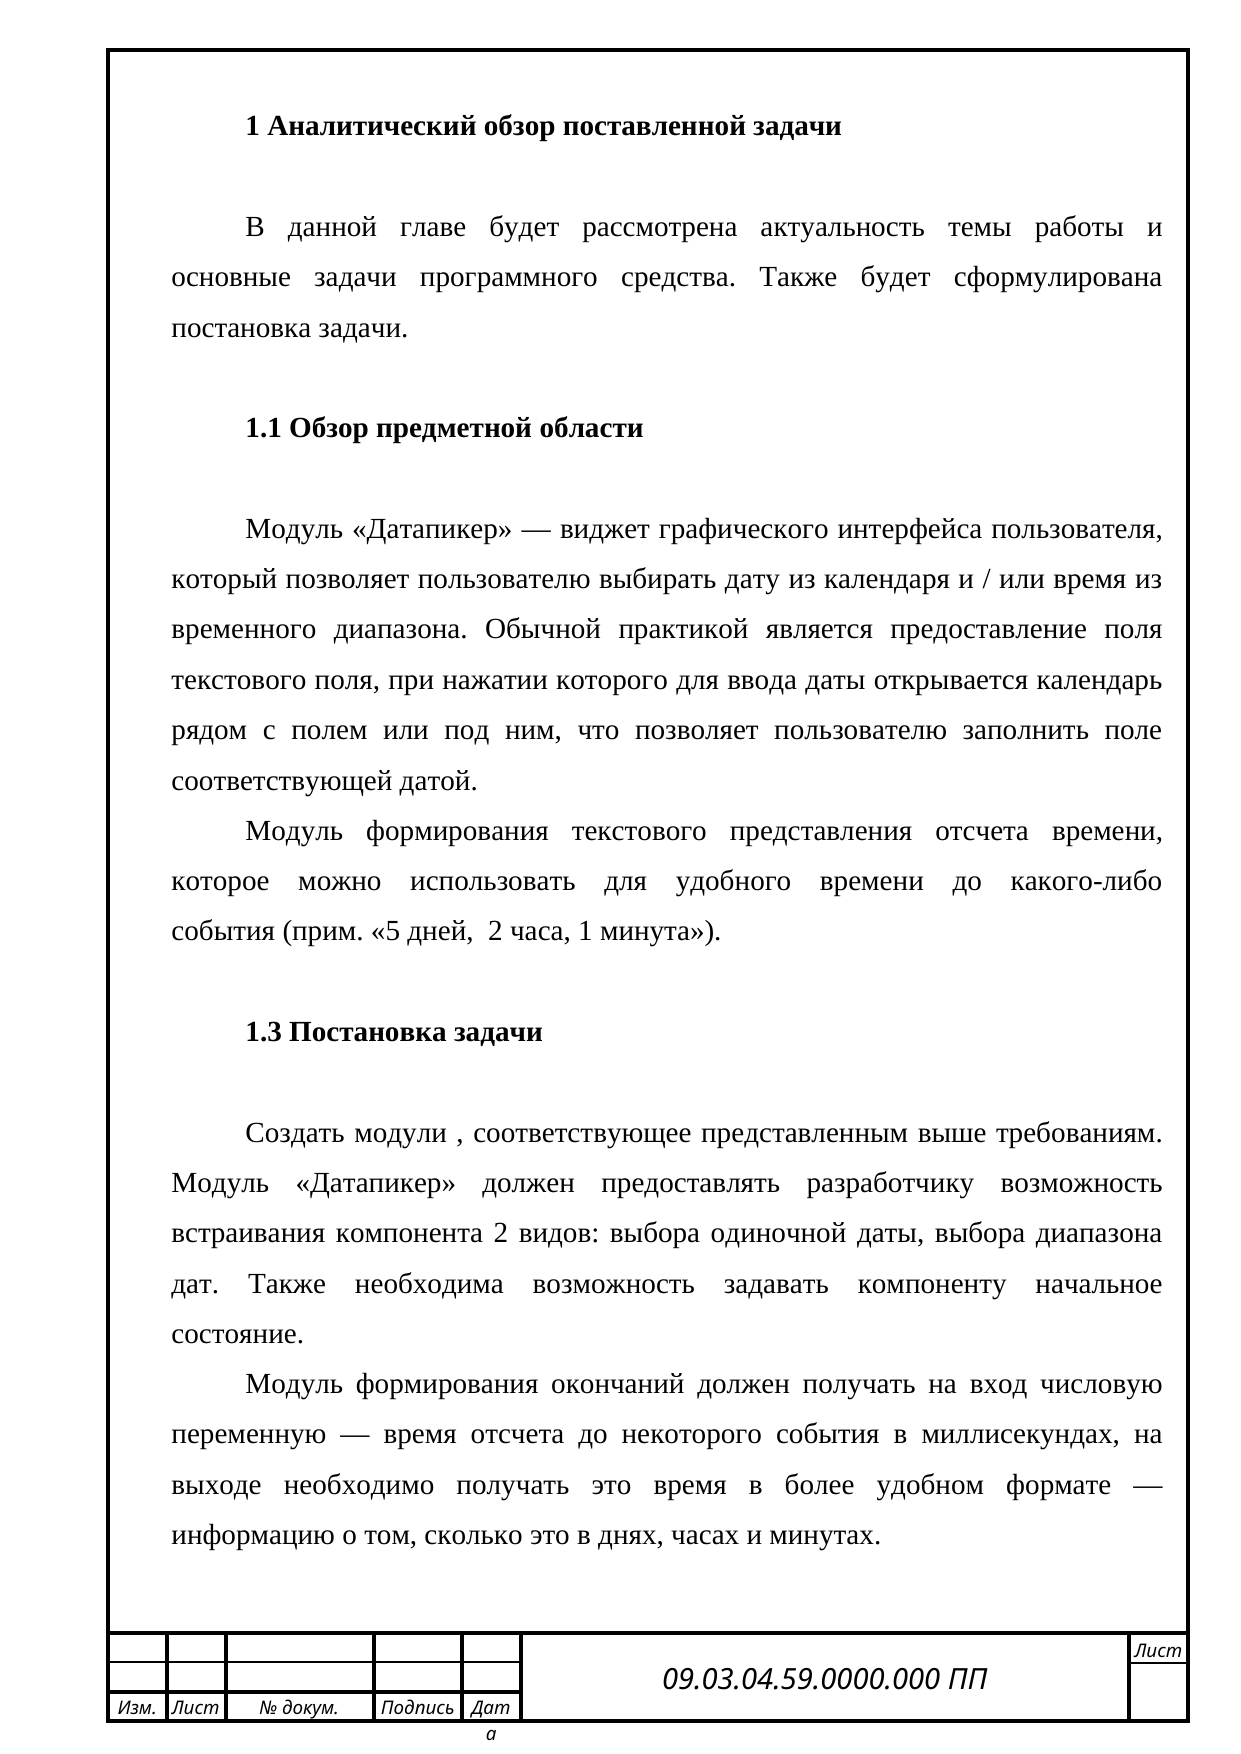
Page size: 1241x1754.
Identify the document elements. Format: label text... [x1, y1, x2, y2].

text Модуль формирования текстового представления отсчета времени, которое можно использовать для удобного времени до какого-либо события (прим. «5 дней, 2 часа, 1 минута»). [171, 813, 1163, 947]
text В данной главе будет рассмотрена актуальность темы работы и основные задачи программного средства. Также будет сформулирована постановка задачи. [171, 209, 1163, 343]
text 1.3 Постановка задачи [171, 1014, 1163, 1048]
text 1 Аналитический обзор поставленной задачи [171, 108, 1163, 142]
text Создать модули , соответствующее представленным выше требованиям. Модуль «Датапикер» должен предоставлять разработчику возможность встраивания компонента 2 видов: выбора одиночной даты, выбора диапазона дат. Также необходима возможность задавать компоненту начальное состояние. [171, 1115, 1163, 1349]
text Модуль формирования окончаний должен получать на вход числовую переменную — время отсчета до некоторого события в миллисекундах, на выходе необходимо получать это время в более удобном формате — информацию о том, сколько это в днях, часах и минутах. [171, 1366, 1163, 1551]
text 1.1 Обзор предметной области [171, 410, 1163, 444]
text Модуль «Датапикер» — виджет графического интерфейса пользователя, который позволяет пользователю выбирать дату из календаря и / или время из временного диапазона. Обычной практикой является предоставление поля текстового поля, при нажатии которого для ввода даты открывается календарь рядом с полем или под ним, что позволяет пользователю заполнить поле соответствующей датой. [171, 511, 1163, 796]
